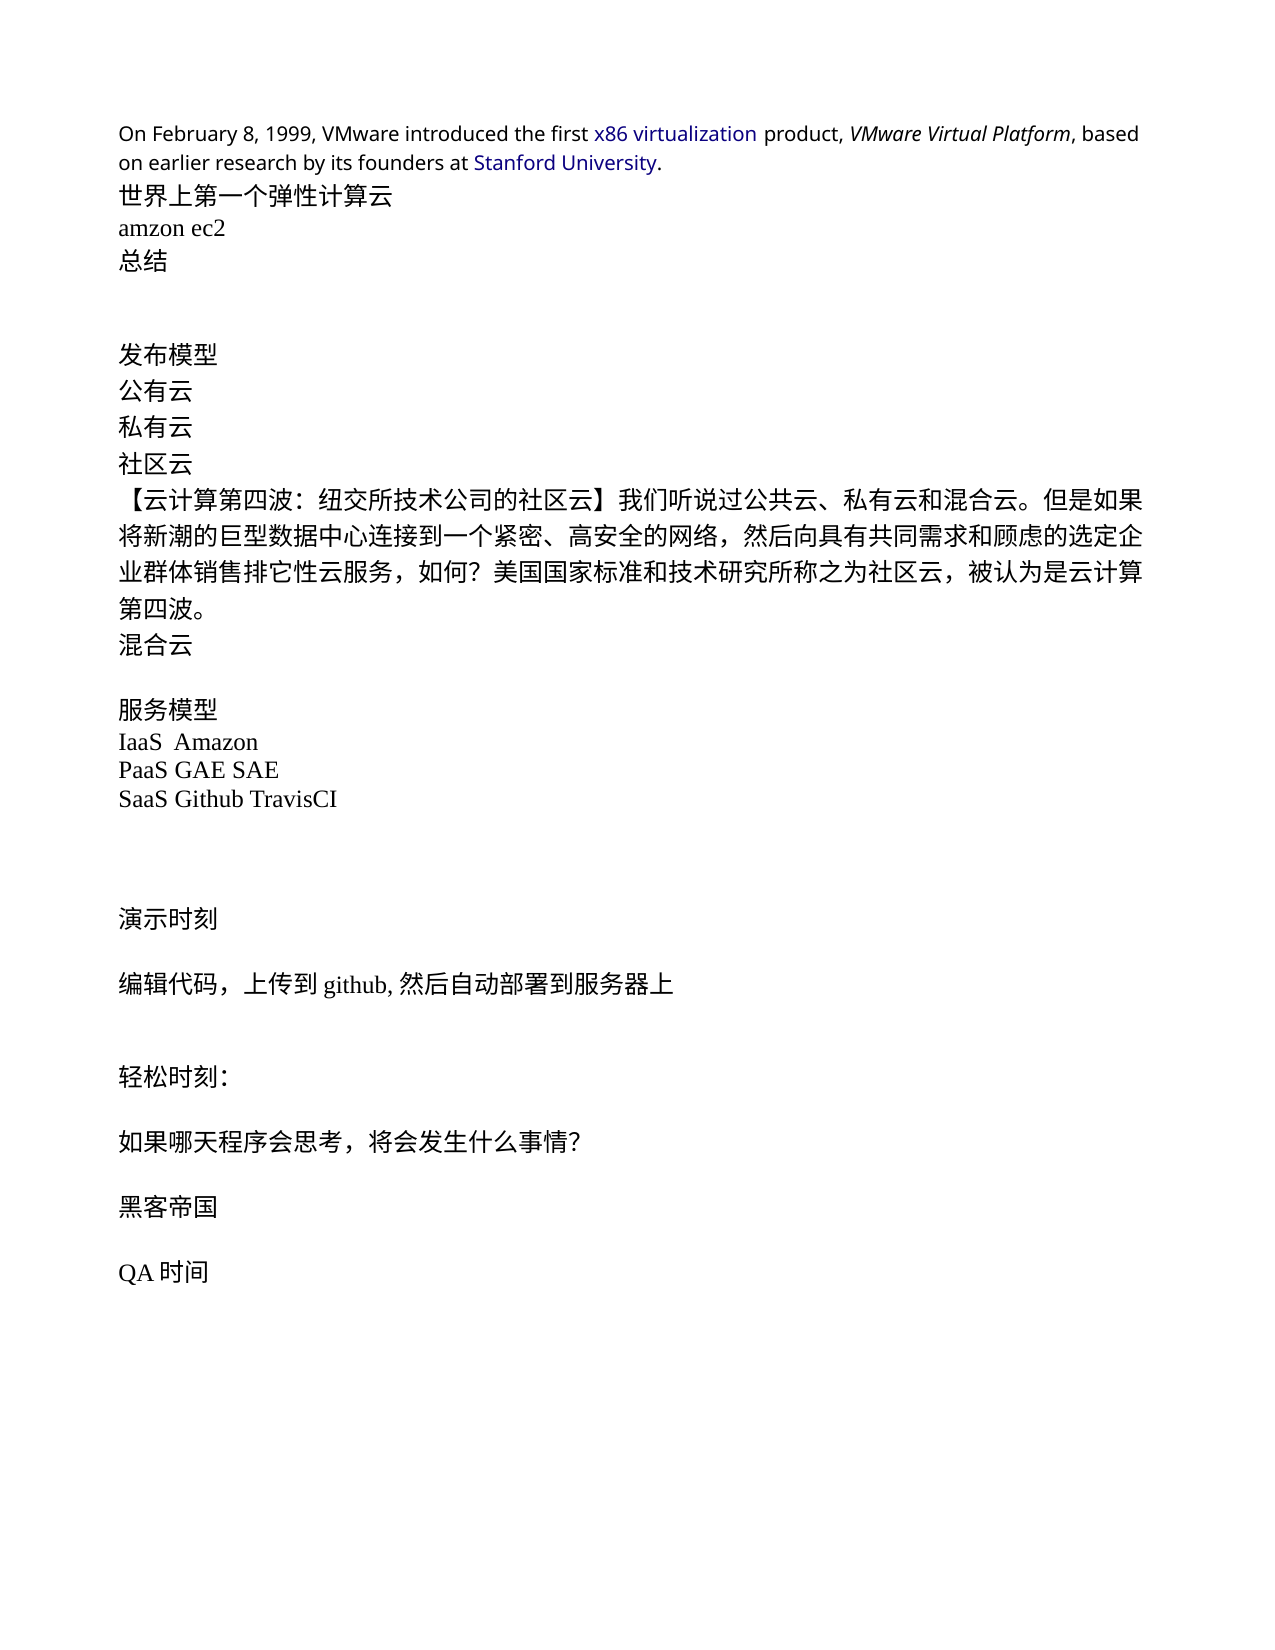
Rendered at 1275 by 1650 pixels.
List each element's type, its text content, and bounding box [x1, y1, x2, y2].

text PaaS GAE SAE [118, 755, 1157, 784]
text 总结 [118, 242, 1157, 278]
text SaaS Github TravisCI [118, 784, 1157, 813]
text On February 8, 1999, VMware introduced the first x86 virtualization product, VMware Virtual Platform, based on earlier research by its founders at Stanford University. [118, 118, 1157, 177]
text 公有云 [118, 372, 1157, 408]
text QA时间 [118, 1253, 1157, 1289]
text 私有云 [118, 408, 1157, 444]
text 编辑代码，上传到github, 然后自动部署到服务器上 [118, 964, 1157, 1000]
text 世界上第一个弹性计算云 [118, 177, 1157, 213]
text 演示时刻 [118, 899, 1157, 935]
text amzon ec2 [118, 213, 1157, 242]
text 轻松时刻： [118, 1058, 1157, 1094]
text 黑客帝国 [118, 1188, 1157, 1224]
text 发布模型 [118, 335, 1157, 372]
text 如果哪天程序会思考，将会发生什么事情？ [118, 1123, 1157, 1159]
text 服务模型 [118, 690, 1157, 727]
text 社区云 [118, 444, 1157, 480]
text 【云计算第四波：纽交所技术公司的社区云】我们听说过公共云、私有云和混合云。但是如果将新潮的巨型数据中心连接到一个紧密、高安全的网络，然后向具有共同需求和顾虑的选定企业群体销售排它性云服务，如何？美国国家标准和技术研究所称之为社区云，被认为是云计算第四波。 [118, 480, 1157, 625]
text IaaS Amazon [118, 727, 1157, 755]
text 混合云 [118, 625, 1157, 662]
